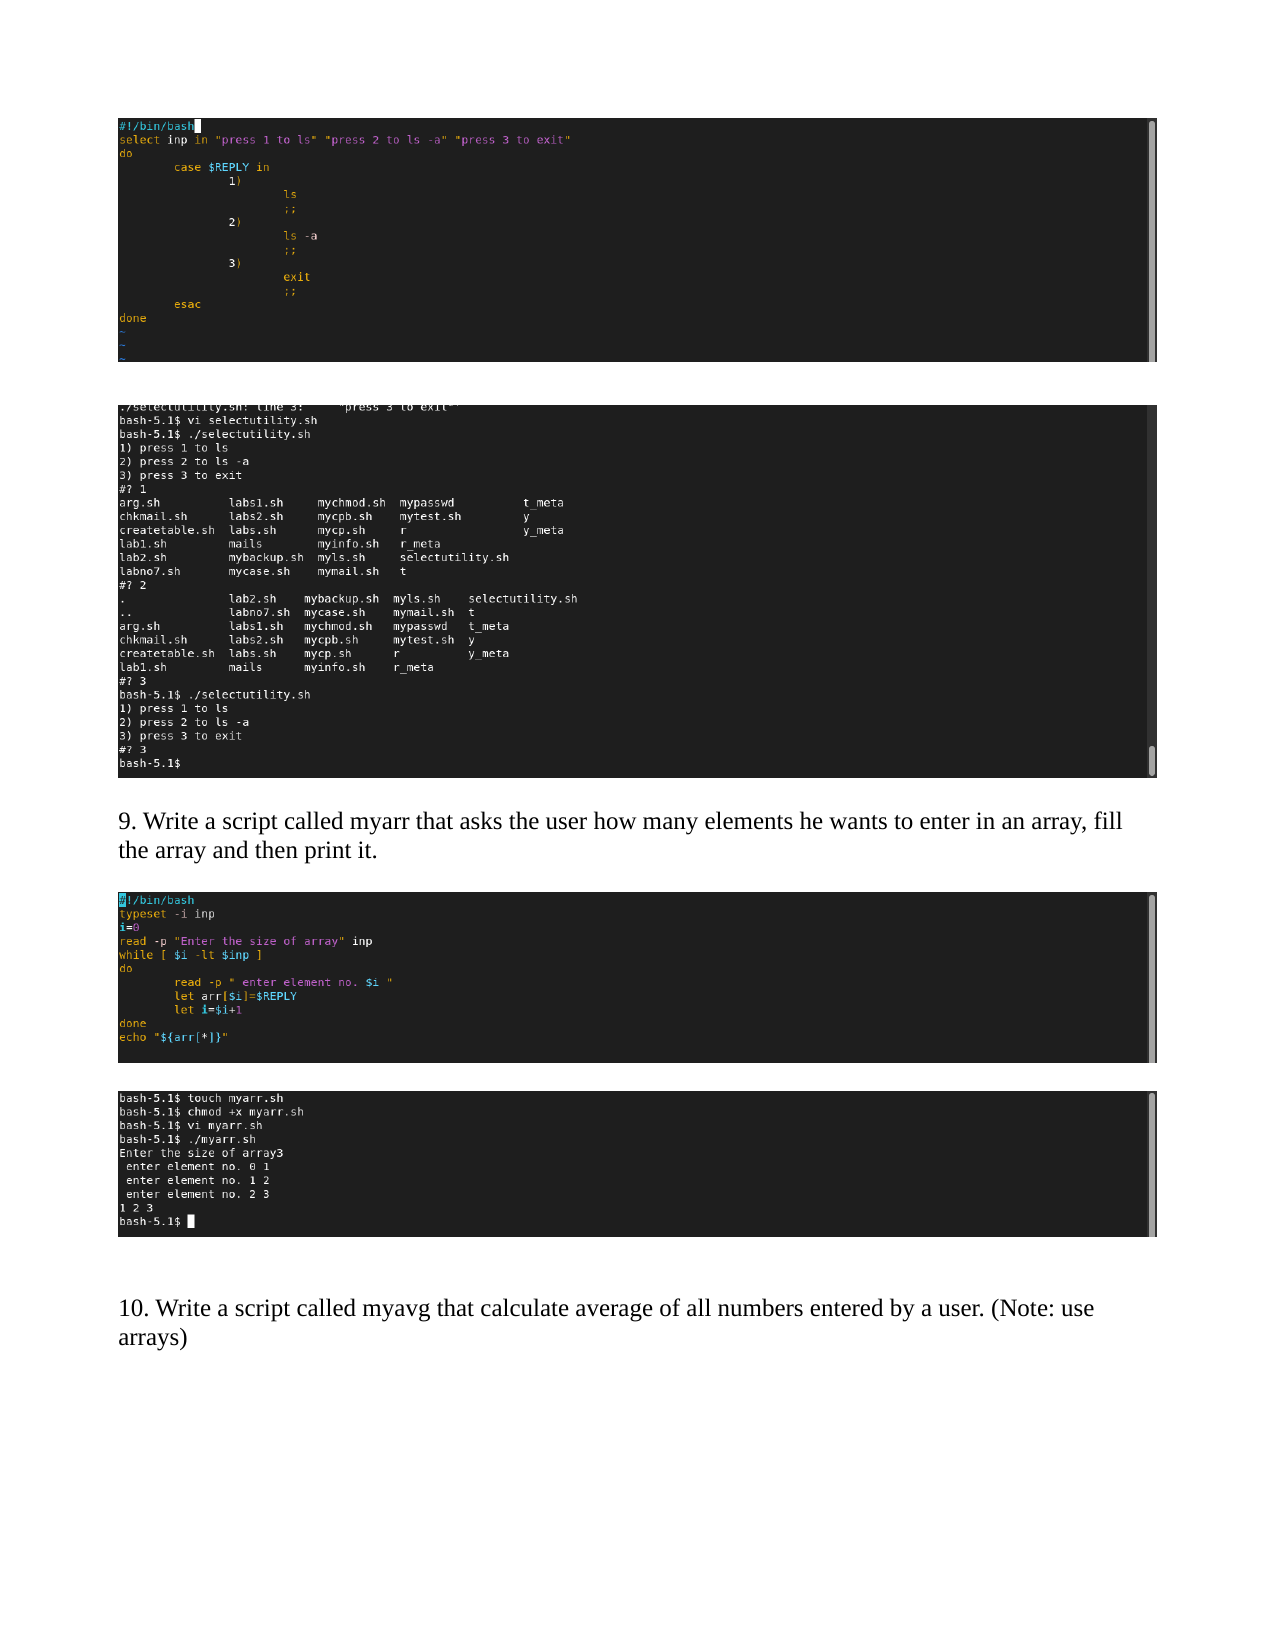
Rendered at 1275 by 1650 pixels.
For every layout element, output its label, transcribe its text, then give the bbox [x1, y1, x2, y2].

text 9. Write a script called myarr that asks the user how many elements he wants to enter in an array, fill the array and then print it. [118, 806, 1157, 864]
picture [129, 118, 1157, 362]
picture [118, 405, 1157, 778]
text 10. Write a script called myavg that calculate average of all numbers entered by a user. (Note: use arrays) [118, 1293, 1157, 1351]
